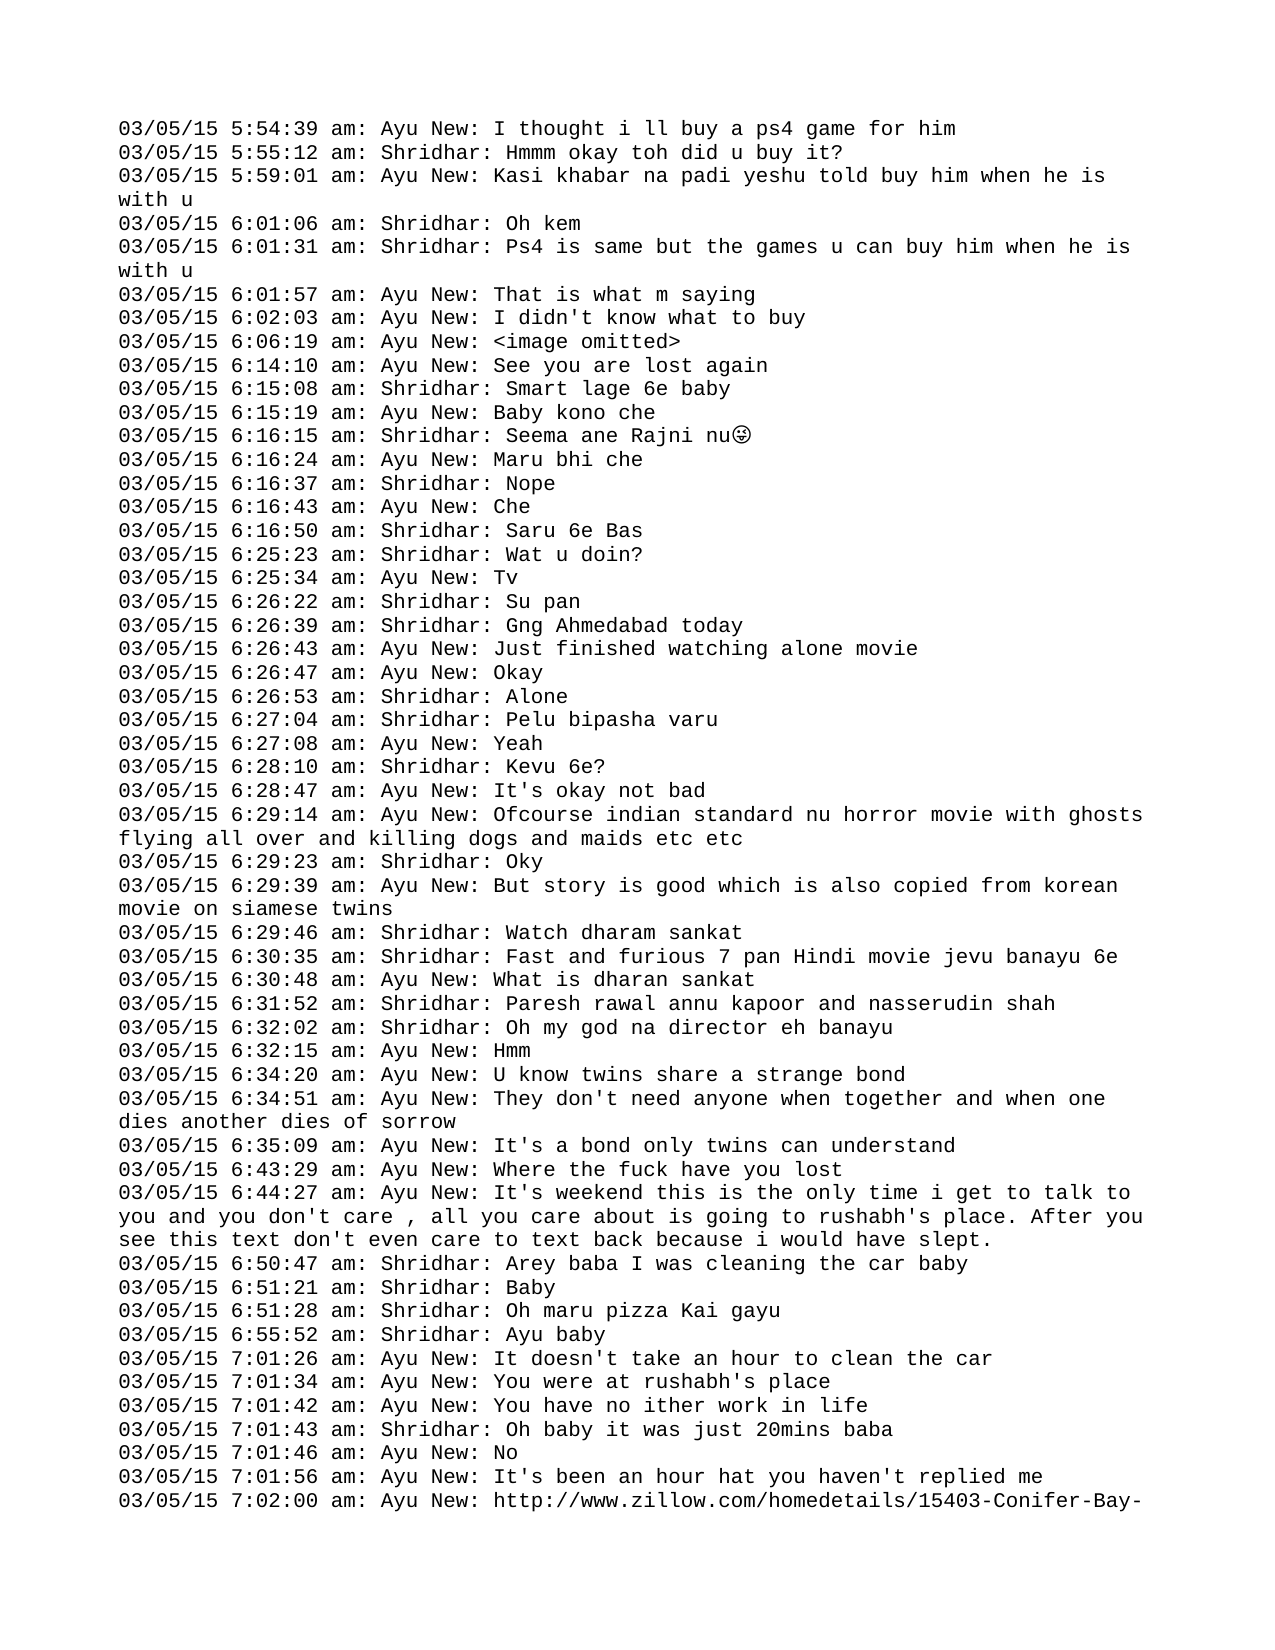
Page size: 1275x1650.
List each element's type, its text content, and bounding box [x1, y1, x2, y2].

text 03/05/15 6:16:15 am: Shridhar: Seema ane Rajni nu😜 [118, 426, 1157, 449]
text 03/05/15 6:29:46 am: Shridhar: Watch dharam sankat [118, 922, 1157, 946]
text 03/05/15 5:54:39 am: Ayu New: I thought i ll buy a ps4 game for him [118, 118, 1157, 142]
text 03/05/15 6:26:22 am: Shridhar: Su pan [118, 591, 1157, 615]
text 03/05/15 6:32:15 am: Ayu New: Hmm [118, 1040, 1157, 1064]
text 03/05/15 6:15:08 am: Shridhar: Smart lage 6e baby [118, 378, 1157, 402]
text 03/05/15 7:02:00 am: Ayu New: http://www.zillow.com/homedetails/15403-Conifer-Bay- [118, 1489, 1157, 1513]
text 03/05/15 6:50:47 am: Shridhar: Arey baba I was cleaning the car baby [118, 1253, 1157, 1277]
text 03/05/15 6:06:19 am: Ayu New: <image omitted> [118, 331, 1157, 354]
text 03/05/15 7:01:34 am: Ayu New: You were at rushabh's place [118, 1371, 1157, 1395]
text 03/05/15 6:30:48 am: Ayu New: What is dharan sankat [118, 969, 1157, 993]
text 03/05/15 6:25:23 am: Shridhar: Wat u doin? [118, 544, 1157, 567]
text 03/05/15 6:44:27 am: Ayu New: It's weekend this is the only time i get to talk to you and you don't care , all you care about is going to rushabh's place. After you see this text don't even care to text back because i would have slept. [118, 1182, 1157, 1253]
text 03/05/15 6:26:43 am: Ayu New: Just finished watching alone movie [118, 638, 1157, 662]
text 03/05/15 7:01:42 am: Ayu New: You have no ither work in life [118, 1395, 1157, 1419]
text 03/05/15 6:16:43 am: Ayu New: Che [118, 496, 1157, 520]
text 03/05/15 6:16:37 am: Shridhar: Nope [118, 473, 1157, 496]
text 03/05/15 6:43:29 am: Ayu New: Where the fuck have you lost [118, 1158, 1157, 1182]
text 03/05/15 6:01:06 am: Shridhar: Oh kem [118, 213, 1157, 236]
text 03/05/15 6:02:03 am: Ayu New: I didn't know what to buy [118, 307, 1157, 331]
text 03/05/15 5:59:01 am: Ayu New: Kasi khabar na padi yeshu told buy him when he is with u [118, 165, 1157, 213]
text 03/05/15 6:25:34 am: Ayu New: Tv [118, 567, 1157, 591]
text 03/05/15 7:01:56 am: Ayu New: It's been an hour hat you haven't replied me [118, 1466, 1157, 1489]
text 03/05/15 6:16:50 am: Shridhar: Saru 6e Bas [118, 520, 1157, 544]
text 03/05/15 6:28:47 am: Ayu New: It's okay not bad [118, 780, 1157, 804]
text 03/05/15 7:01:43 am: Shridhar: Oh baby it was just 20mins baba [118, 1419, 1157, 1442]
text 03/05/15 6:51:28 am: Shridhar: Oh maru pizza Kai gayu [118, 1300, 1157, 1324]
text 03/05/15 6:30:35 am: Shridhar: Fast and furious 7 pan Hindi movie jevu banayu 6e [118, 946, 1157, 969]
text 03/05/15 7:01:46 am: Ayu New: No [118, 1442, 1157, 1466]
text 03/05/15 6:32:02 am: Shridhar: Oh my god na director eh banayu [118, 1017, 1157, 1040]
text 03/05/15 6:15:19 am: Ayu New: Baby kono che [118, 402, 1157, 426]
text 03/05/15 6:26:53 am: Shridhar: Alone [118, 686, 1157, 709]
text 03/05/15 6:55:52 am: Shridhar: Ayu baby [118, 1324, 1157, 1348]
text 03/05/15 6:34:20 am: Ayu New: U know twins share a strange bond [118, 1064, 1157, 1088]
text 03/05/15 6:29:23 am: Shridhar: Oky [118, 851, 1157, 875]
text 03/05/15 6:26:47 am: Ayu New: Okay [118, 662, 1157, 686]
text 03/05/15 6:26:39 am: Shridhar: Gng Ahmedabad today [118, 615, 1157, 638]
text 03/05/15 6:28:10 am: Shridhar: Kevu 6e? [118, 757, 1157, 780]
text 03/05/15 6:35:09 am: Ayu New: It's a bond only twins can understand [118, 1135, 1157, 1158]
text 03/05/15 6:14:10 am: Ayu New: See you are lost again [118, 354, 1157, 378]
text 03/05/15 6:16:24 am: Ayu New: Maru bhi che [118, 449, 1157, 473]
text 03/05/15 5:55:12 am: Shridhar: Hmmm okay toh did u buy it? [118, 142, 1157, 165]
text 03/05/15 7:01:26 am: Ayu New: It doesn't take an hour to clean the car [118, 1348, 1157, 1371]
text 03/05/15 6:34:51 am: Ayu New: They don't need anyone when together and when one dies another dies of sorrow [118, 1088, 1157, 1135]
text 03/05/15 6:31:52 am: Shridhar: Paresh rawal annu kapoor and nasserudin shah [118, 993, 1157, 1017]
text 03/05/15 6:01:57 am: Ayu New: That is what m saying [118, 284, 1157, 307]
text 03/05/15 6:29:39 am: Ayu New: But story is good which is also copied from korean movie on siamese twins [118, 875, 1157, 922]
text 03/05/15 6:27:08 am: Ayu New: Yeah [118, 733, 1157, 757]
text 03/05/15 6:01:31 am: Shridhar: Ps4 is same but the games u can buy him when he is with u [118, 236, 1157, 284]
text 03/05/15 6:27:04 am: Shridhar: Pelu bipasha varu [118, 709, 1157, 733]
text 03/05/15 6:29:14 am: Ayu New: Ofcourse indian standard nu horror movie with ghosts flying all over and killing dogs and maids etc etc [118, 804, 1157, 851]
text 03/05/15 6:51:21 am: Shridhar: Baby [118, 1277, 1157, 1300]
